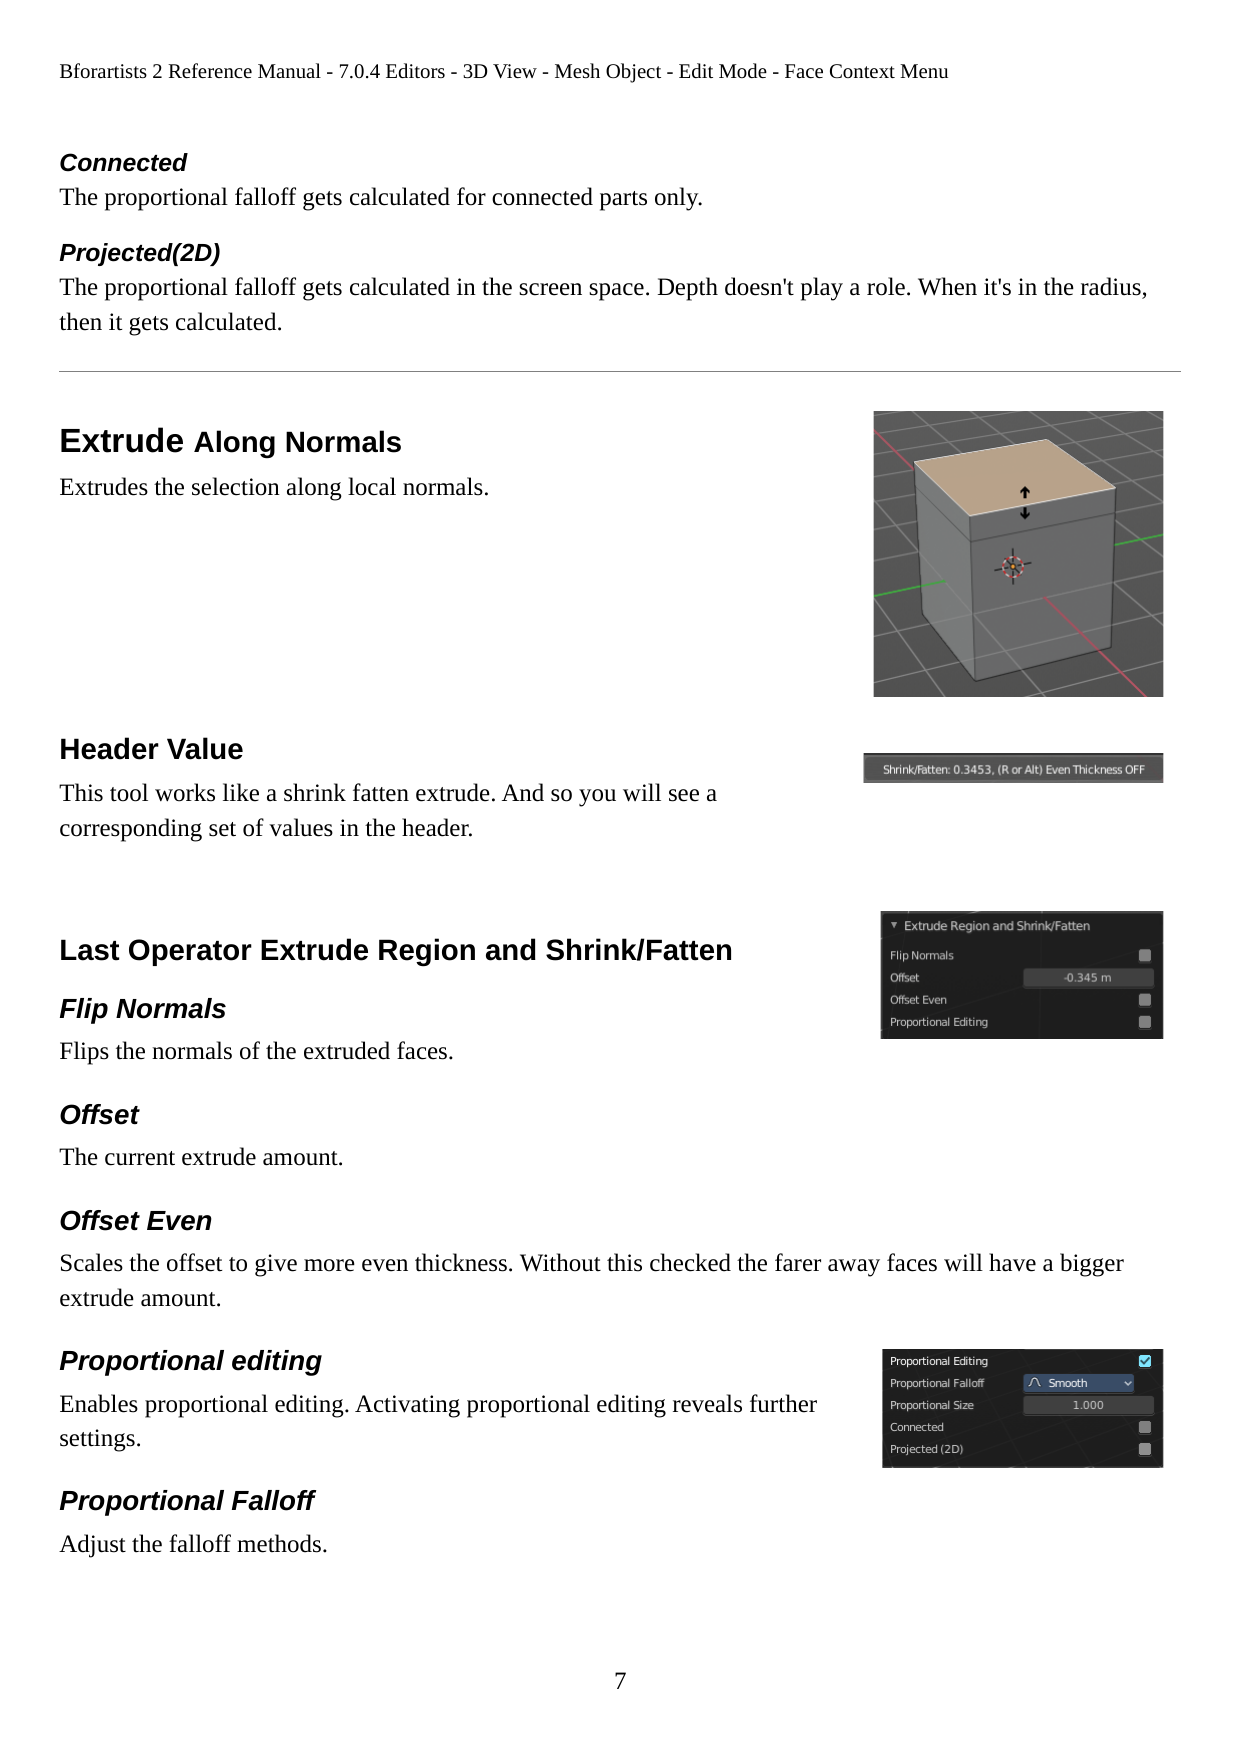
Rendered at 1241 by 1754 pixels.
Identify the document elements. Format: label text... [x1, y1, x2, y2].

subtitle Offset Even [59, 1204, 1181, 1236]
subtitle Connected [59, 148, 1181, 176]
picture [882, 1349, 1164, 1468]
picture [863, 753, 1164, 783]
text The proportional falloff gets calculated in the screen space. Depth doesn't play a role. When it's in the radius, then it gets calculated. [59, 272, 1181, 336]
subtitle Offset [59, 1098, 1181, 1130]
text Extrudes the selection along local normals. [59, 472, 873, 501]
subtitle Extrude Along Normals [59, 421, 873, 460]
subtitle Proportional Falloff [59, 1485, 1181, 1517]
subtitle Last Operator Extrude Region and Shrink/Fatten [59, 933, 880, 967]
text Enables proportional editing. Activating proportional editing reveals further settings. [59, 1389, 882, 1452]
text The current extrude amount. [59, 1142, 1181, 1171]
subtitle Flip Normals [59, 992, 880, 1024]
text The proportional falloff gets calculated for connected parts only. [59, 182, 1181, 211]
picture [873, 411, 1164, 697]
subtitle Projected(2D) [59, 238, 1181, 266]
picture [880, 911, 1164, 1039]
text This tool works like a shrink fatten extrude. And so you will see a corresponding set of values in the header. [59, 778, 1181, 842]
subtitle [1164, 992, 1181, 1024]
text Scales the offset to give more even thickness. Without this checked the farer away faces will have a bigger extrude amount. [59, 1248, 1181, 1312]
subtitle Proportional editing [59, 1344, 1181, 1376]
text Flips the normals of the extruded faces. [59, 1036, 1181, 1065]
subtitle [1164, 421, 1181, 460]
text Adjust the falloff methods. [59, 1529, 1181, 1558]
subtitle Header Value [59, 732, 1181, 766]
